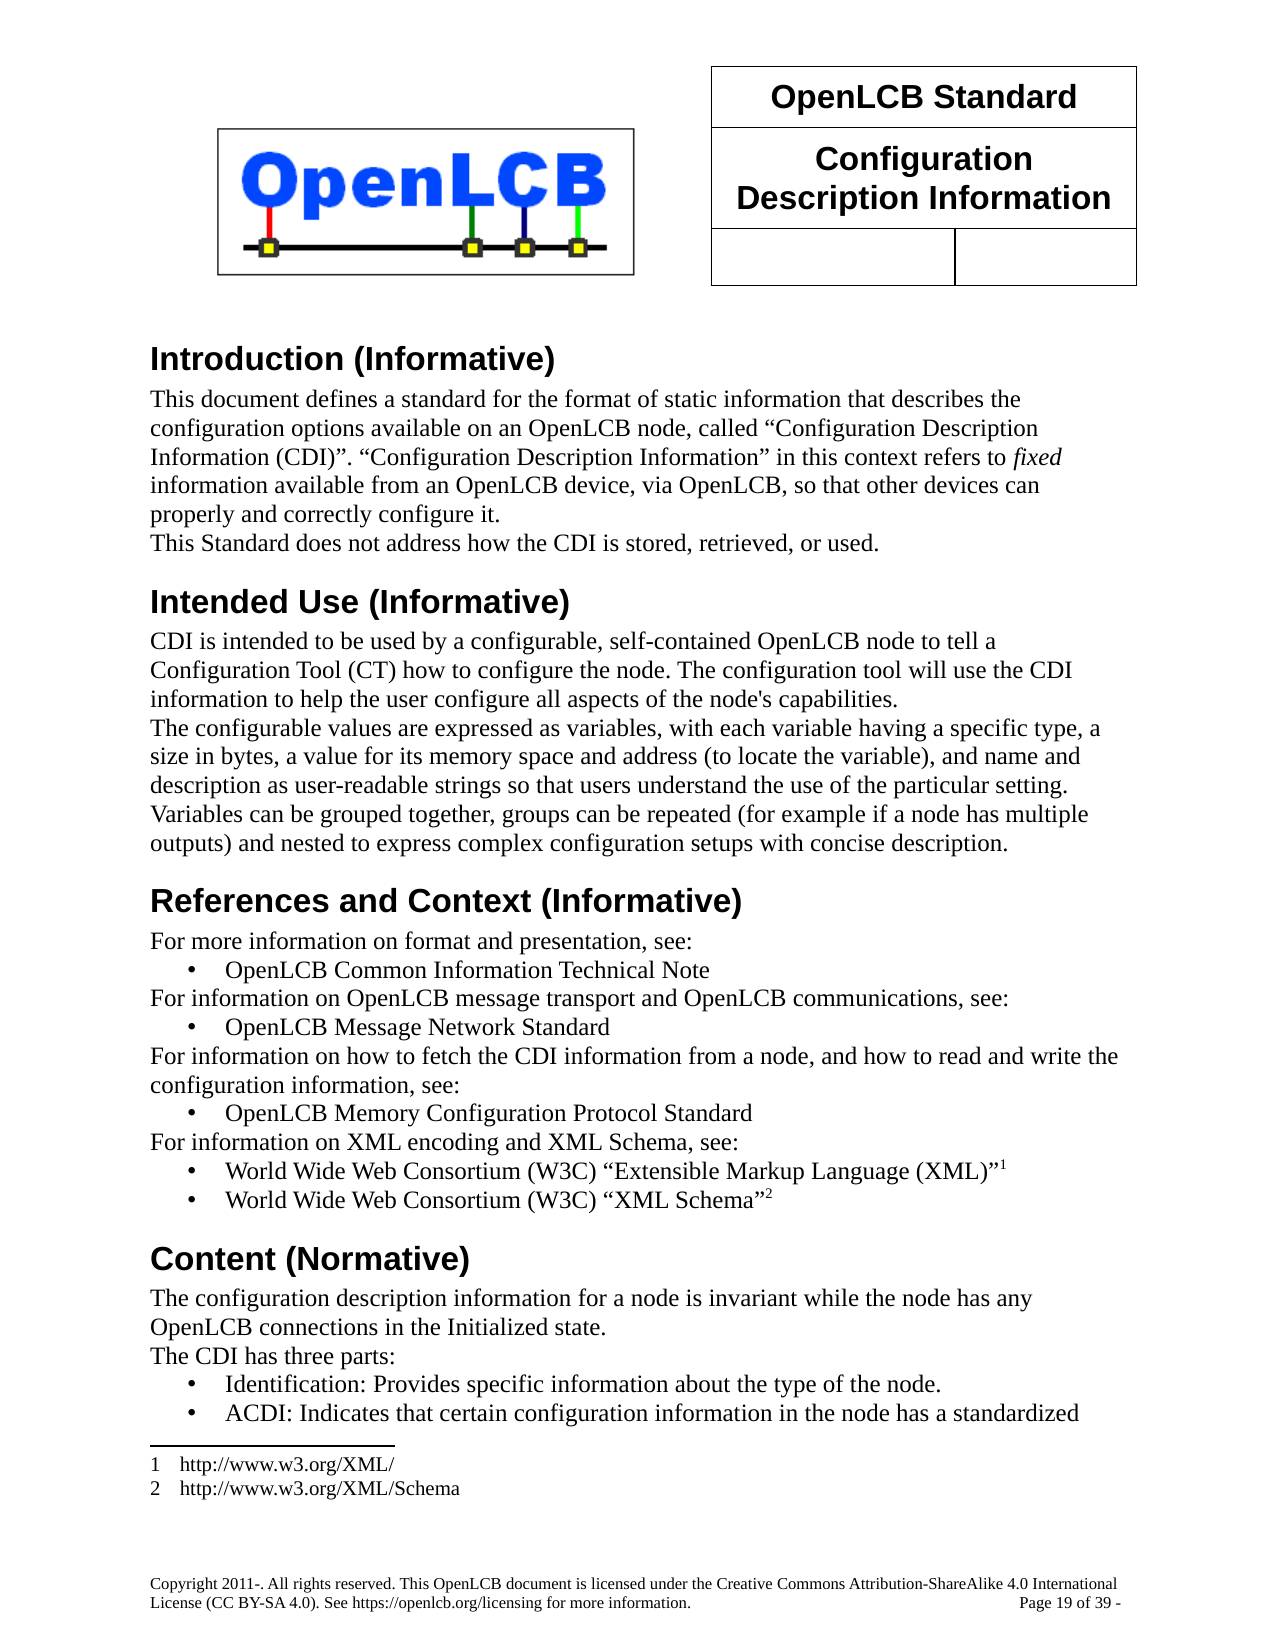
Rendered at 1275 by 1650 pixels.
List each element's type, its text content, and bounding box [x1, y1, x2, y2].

list Identification: Provides specific information about the type of the node. [187, 1369, 1125, 1398]
list World Wide Web Consortium (W3C) “XML Schema” [187, 1185, 1125, 1213]
text For information on how to fetch the CDI information from a node, and how to read and write the configuration information, see: [150, 1041, 1125, 1098]
text For information on OpenLCB message transport and OpenLCB communications, see: [150, 983, 1125, 1012]
text Variables can be grouped together, groups can be repeated (for example if a node has multiple outputs) and nested to express complex configuration setups with concise description. [150, 799, 1125, 856]
text CDI is intended to be used by a configurable, self-contained OpenLCB node to tell a Configuration Tool (CT) how to configure the node. The configuration tool will use the CDI information to help the user configure all aspects of the node's capabilities. [150, 626, 1125, 713]
text For information on XML encoding and XML Schema, see: [150, 1127, 1125, 1156]
list ACDI: Indicates that certain configuration information in the node has a standardized [187, 1398, 1125, 1427]
list OpenLCB Memory Configuration Protocol Standard [187, 1098, 1125, 1127]
picture [216, 127, 636, 277]
text The CDI has three parts: [150, 1341, 1125, 1369]
list OpenLCB Common Information Technical Note [187, 955, 1125, 983]
text This document defines a standard for the format of static information that describes the configuration options available on an OpenLCB node, called “Configuration Description Information (CDI)”. “Configuration Description Information” in this context refers to fixed information available from an OpenLCB device, via OpenLCB, so that other devices can properly and correctly configure it. [150, 384, 1125, 528]
subtitle Introduction (Informative) [150, 339, 1125, 378]
text The configuration description information for a node is invariant while the node has any OpenLCB connections in the Initialized state. [150, 1283, 1125, 1341]
subtitle Content (Normative) [150, 1238, 1125, 1277]
text For more information on format and presentation, see: [150, 926, 1125, 955]
list OpenLCB Message Network Standard [187, 1012, 1125, 1041]
list http://www.w3.org/XML/Schema [150, 1476, 1125, 1500]
subtitle References and Context (Informative) [150, 881, 1125, 920]
text The configurable values are expressed as variables, with each variable having a specific type, a size in bytes, a value for its memory space and address (to locate the variable), and name and description as user-readable strings so that users understand the use of the particular setting. [150, 713, 1125, 799]
list World Wide Web Consortium (W3C) “Extensible Markup Language (XML)” [187, 1156, 1125, 1185]
subtitle Intended Use (Informative) [150, 582, 1125, 620]
list http://www.w3.org/XML/ [150, 1452, 1125, 1476]
text This Standard does not address how the CDI is stored, retrieved, or used. [150, 528, 1125, 557]
